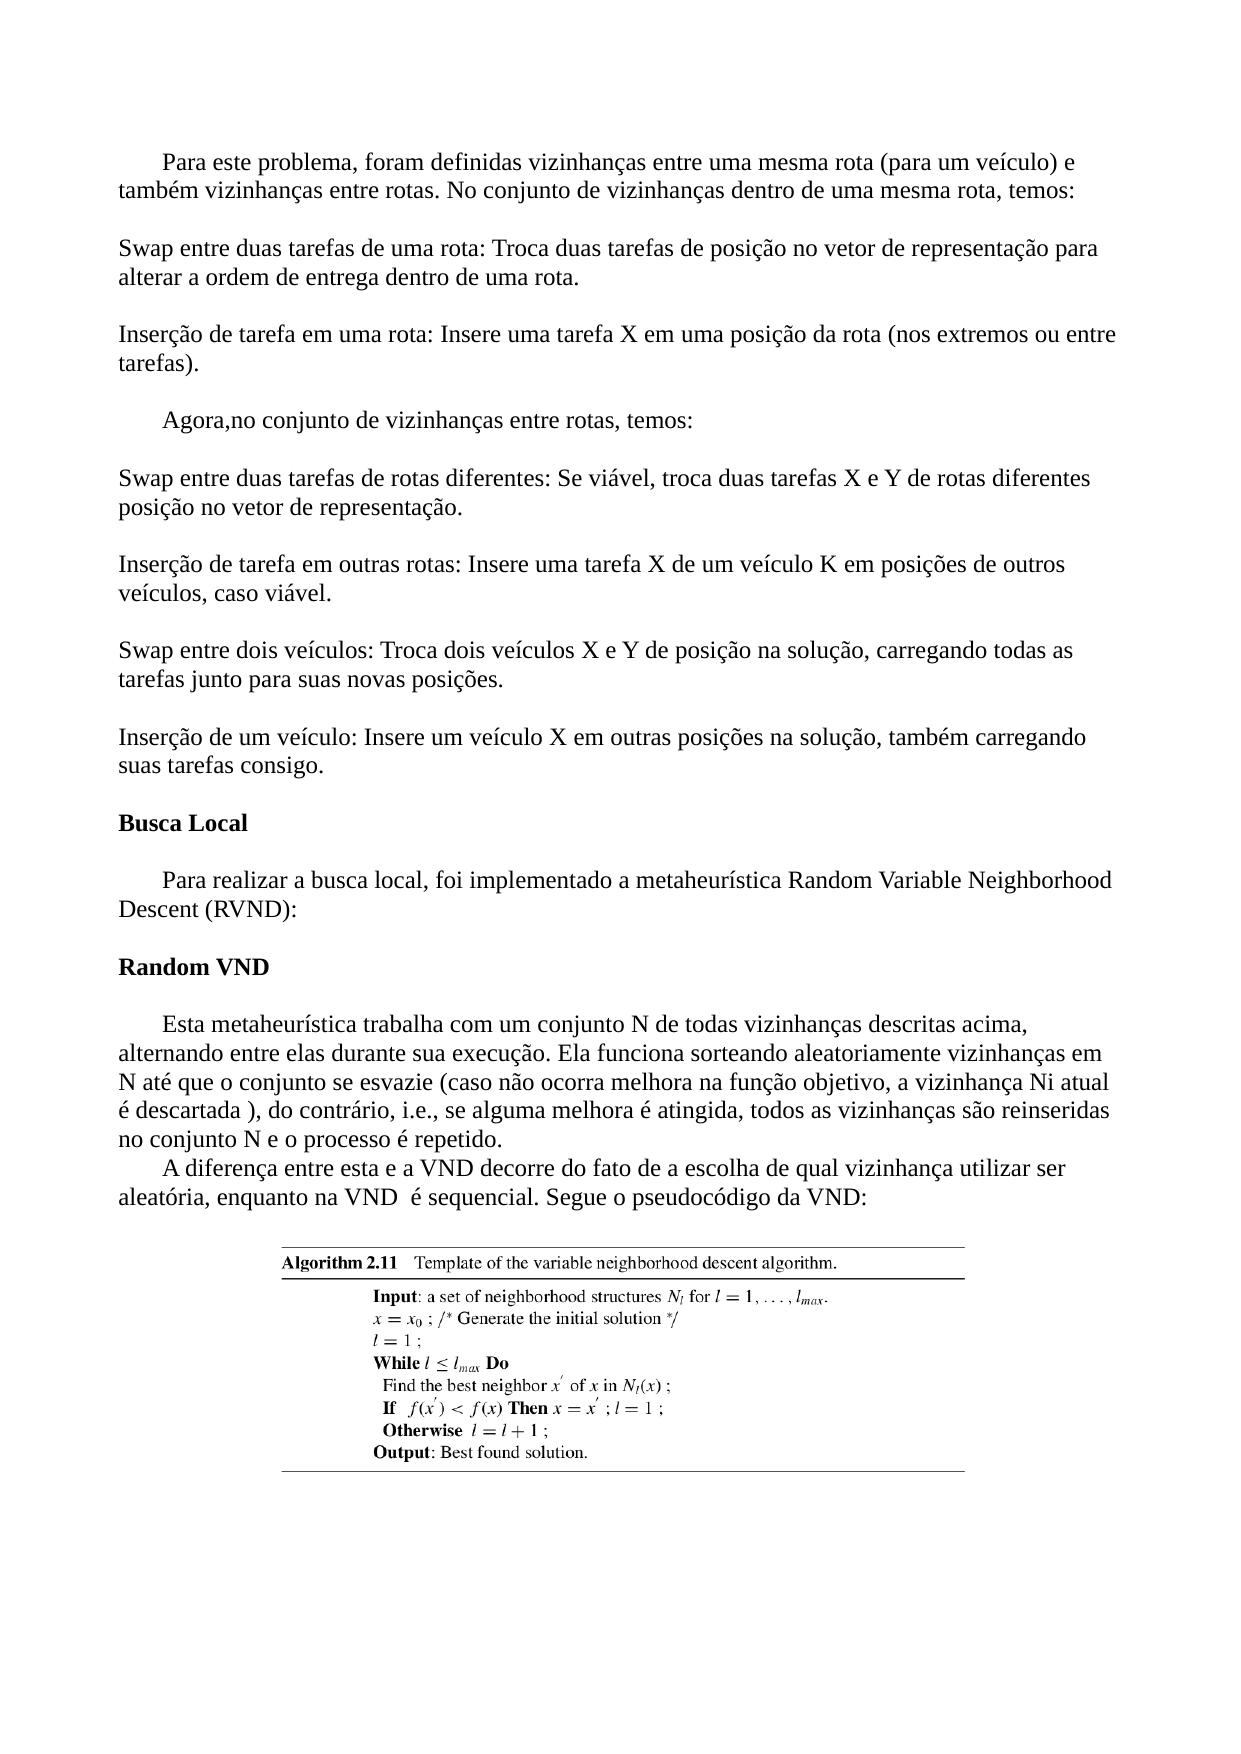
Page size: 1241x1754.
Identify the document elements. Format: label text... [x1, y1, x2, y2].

picture [270, 1233, 970, 1481]
text Esta metaheurística trabalha com um conjunto N de todas vizinhanças descritas acima, alternando entre elas durante sua execução. Ela funciona sorteando aleatoriamente vizinhanças em N até que o conjunto se esvazie (caso não ocorra melhora na função objetivo, a vizinhança Ni atual é descartada ), do contrário, i.e., se alguma melhora é atingida, todos as vizinhanças são reinseridas no conjunto N e o processo é repetido. [118, 1009, 1122, 1153]
text Inserção de tarefa em uma rota: Insere uma tarefa X em uma posição da rota (nos extremos ou entre tarefas). [118, 319, 1122, 377]
text Swap entre duas tarefas de uma rota: Troca duas tarefas de posição no vetor de representação para alterar a ordem de entrega dentro de uma rota. [118, 233, 1122, 291]
text Inserção de um veículo: Insere um veículo X em outras posições na solução, também carregando suas tarefas consigo. [118, 722, 1122, 779]
text A diferença entre esta e a VND decorre do fato de a escolha de qual vizinhança utilizar ser aleatória, enquanto na VND é sequencial. Segue o pseudocódigo da VND: [118, 1153, 1122, 1211]
text Para realizar a busca local, foi implementado a metaheurística Random Variable Neighborhood Descent (RVND): [118, 866, 1122, 923]
text Busca Local [118, 808, 1122, 837]
text Random VND [118, 952, 1122, 981]
text Swap entre dois veículos: Troca dois veículos X e Y de posição na solução, carregando todas as tarefas junto para suas novas posições. [118, 636, 1122, 693]
text Agora,no conjunto de vizinhanças entre rotas, temos: [118, 406, 1122, 434]
text Para este problema, foram definidas vizinhanças entre uma mesma rota (para um veículo) e também vizinhanças entre rotas. No conjunto de vizinhanças dentro de uma mesma rota, temos: [118, 147, 1122, 204]
text Inserção de tarefa em outras rotas: Insere uma tarefa X de um veículo K em posições de outros veículos, caso viável. [118, 549, 1122, 607]
text Swap entre duas tarefas de rotas diferentes: Se viável, troca duas tarefas X e Y de rotas diferentes posição no vetor de representação. [118, 463, 1122, 521]
